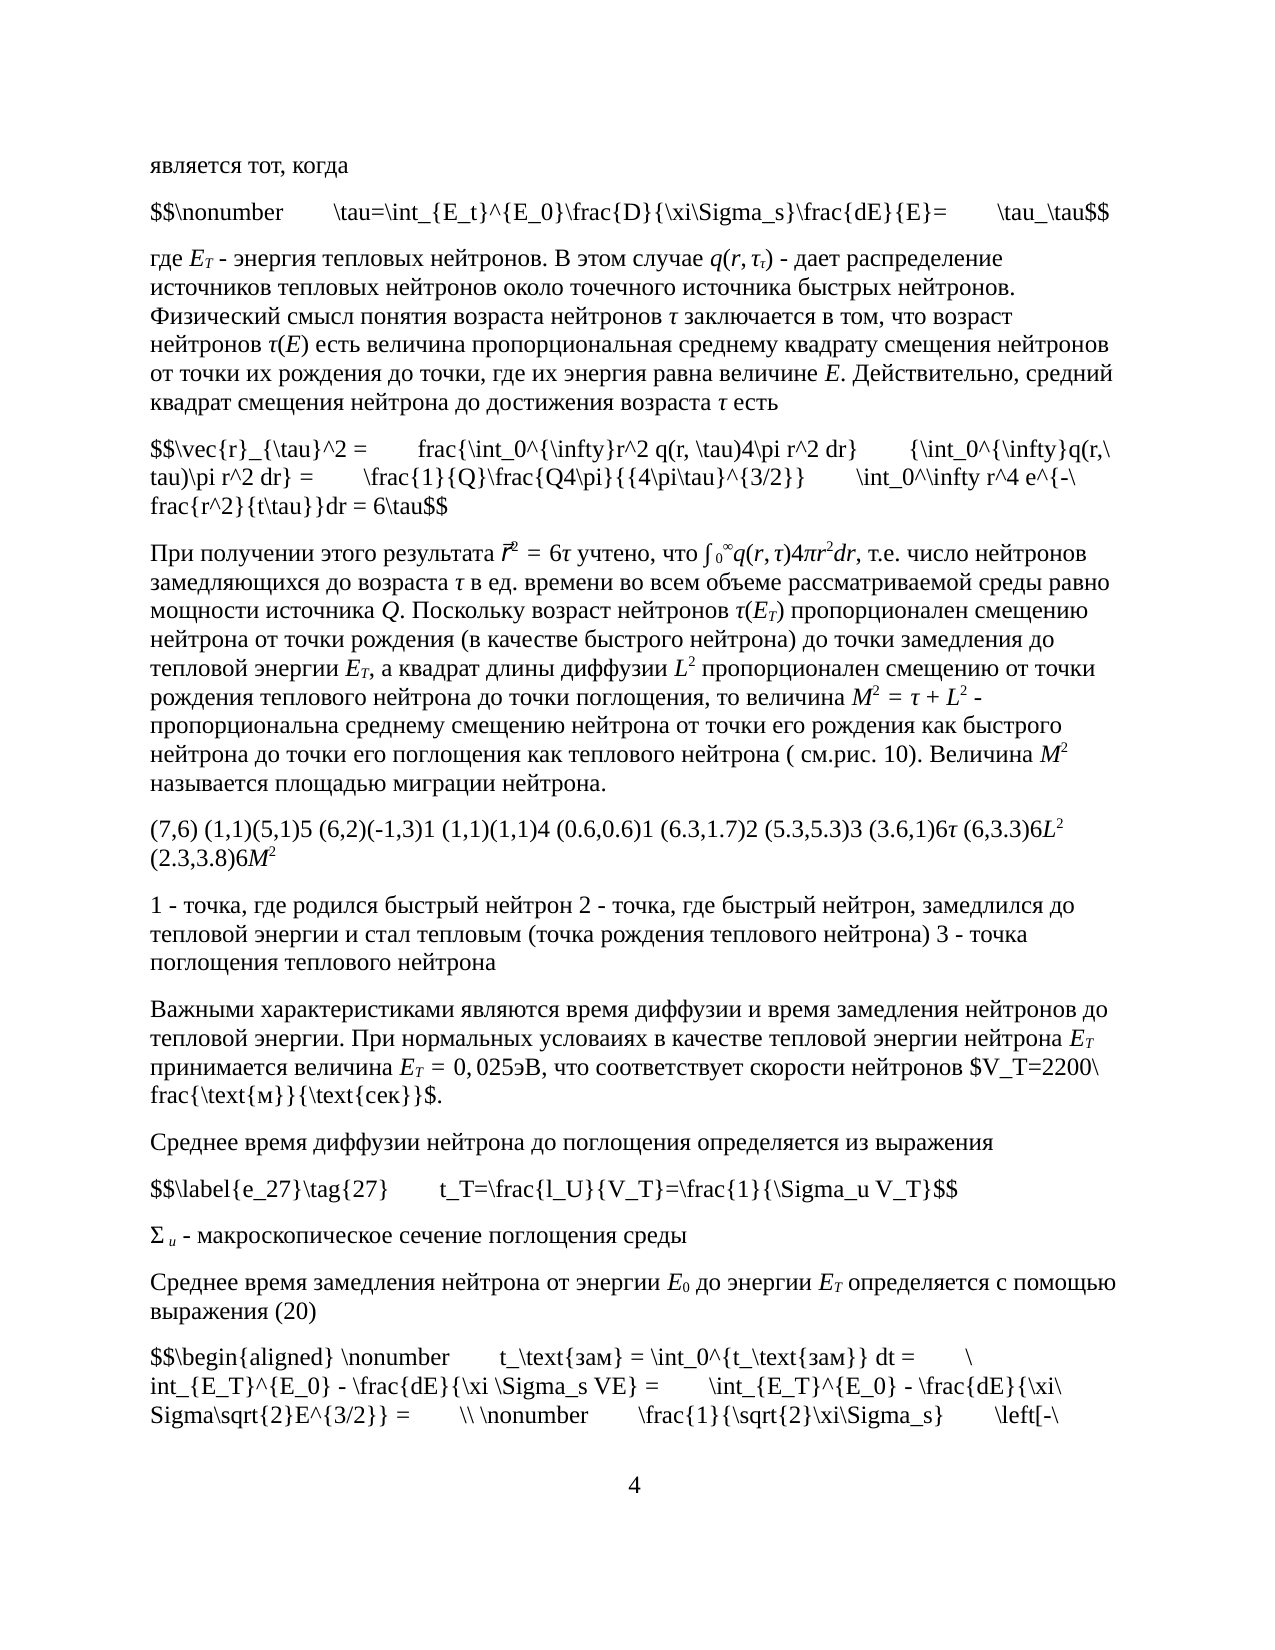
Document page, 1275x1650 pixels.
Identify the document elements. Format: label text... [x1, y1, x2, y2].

text Важными характеристиками являются время диффузии и время замедления нейтронов до тепловой энергии. При нормальных условаиях в качестве тепловой энергии нейтрона ET принимается величина ET = 0, 025эВ, что соответствует скорости нейтронов $V_T=2200\frac{\text{м}}{\text{сек}}$. [150, 994, 1125, 1109]
text (7,6) (1,1)(5,1)5 (6,2)(-1,3)1 (1,1)(1,1)4 (0.6,0.6)1 (6.3,1.7)2 (5.3,5.3)3 (3.6,1)6τ (6,3.3)6L2 (2.3,3.8)6M2 [150, 814, 1125, 872]
text При получении этого результата r⃗2 = 6τ учтено, что ∫ 0∞q(r, τ)4πr2dr, т.е. число нейтронов замедляющихся до возраста τ в ед. времени во всем объеме рассматриваемой среды равно мощности источника Q. Поскольку возраст нейтронов τ(ET) пропорционален смещению нейтрона от точки рождения (в качестве быстрого нейтрона) до точки замедления до тепловой энергии ET, а квадрат длины диффузии L2 пропорционален смещению от точки рождения теплового нейтрона до точки поглощения, то величина M2 = τ + L2 - пропорциональна среднему смещению нейтрона от точки его рождения как быстрого нейтрона до точки его поглощения как теплового нейтрона ( см.рис. 10). Величина M2 называется площадью миграции нейтрона. [150, 538, 1125, 797]
text является тот, когда [150, 150, 1125, 179]
text Среднее время диффузии нейтрона до поглощения определяется из выражения [150, 1127, 1125, 1156]
text $$\begin{aligned} \nonumber t_\text{зам} = \int_0^{t_\text{зам}} dt = \int_{E_T}^{E_0} - \frac{dE}{\xi \Sigma_s VE} = \int_{E_T}^{E_0} - \frac{dE}{\xi\Sigma\sqrt{2}E^{3/2}} = \\ \nonumber \frac{1}{\sqrt{2}\xi\Sigma_s} \left[-\ [150, 1342, 1125, 1429]
text $$\vec{r}_{\tau}^2 = frac{\int_0^{\infty}r^2 q(r, \tau)4\pi r^2 dr} {\int_0^{\infty}q(r,\tau)\pi r^2 dr} = \frac{1}{Q}\frac{Q4\pi}{{4\pi\tau}^{3/2}} \int_0^\infty r^4 e^{-\frac{r^2}{t\tau}}dr = 6\tau$$ [150, 434, 1125, 520]
text Σ u - макроскопическое сечение поглощения среды [150, 1220, 1125, 1249]
text $$\label{e_27}\tag{27} t_T=\frac{l_U}{V_T}=\frac{1}{\Sigma_u V_T}$$ [150, 1174, 1125, 1202]
text 1 - точка, где родился быстрый нейтрон 2 - точка, где быстрый нейтрон, замедлился до тепловой энергии и стал тепловым (точка рождения теплового нейтрона) 3 - точка поглощения теплового нейтрона [150, 890, 1125, 976]
text где ET - энергия тепловых нейтронов. В этом случае q(r, ττ) - дает распределение источников тепловых нейтронов около точечного источника быстрых нейтронов. Физический смысл понятия возраста нейтронов τ заключается в том, что возраст нейтронов τ(E) есть величина пропорциональная среднему квадрату смещения нейтронов от точки их рождения до точки, где их энергия равна величине E. Действительно, средний квадрат смещения нейтрона до достижения возраста τ есть [150, 243, 1125, 416]
text Среднее время замедления нейтрона от энергии E0 до энергии ET определяется с помощью выражения (20) [150, 1267, 1125, 1324]
text $$\nonumber \tau=\int_{E_t}^{E_0}\frac{D}{\xi\Sigma_s}\frac{dE}{E}= \tau_\tau$$ [150, 197, 1125, 225]
